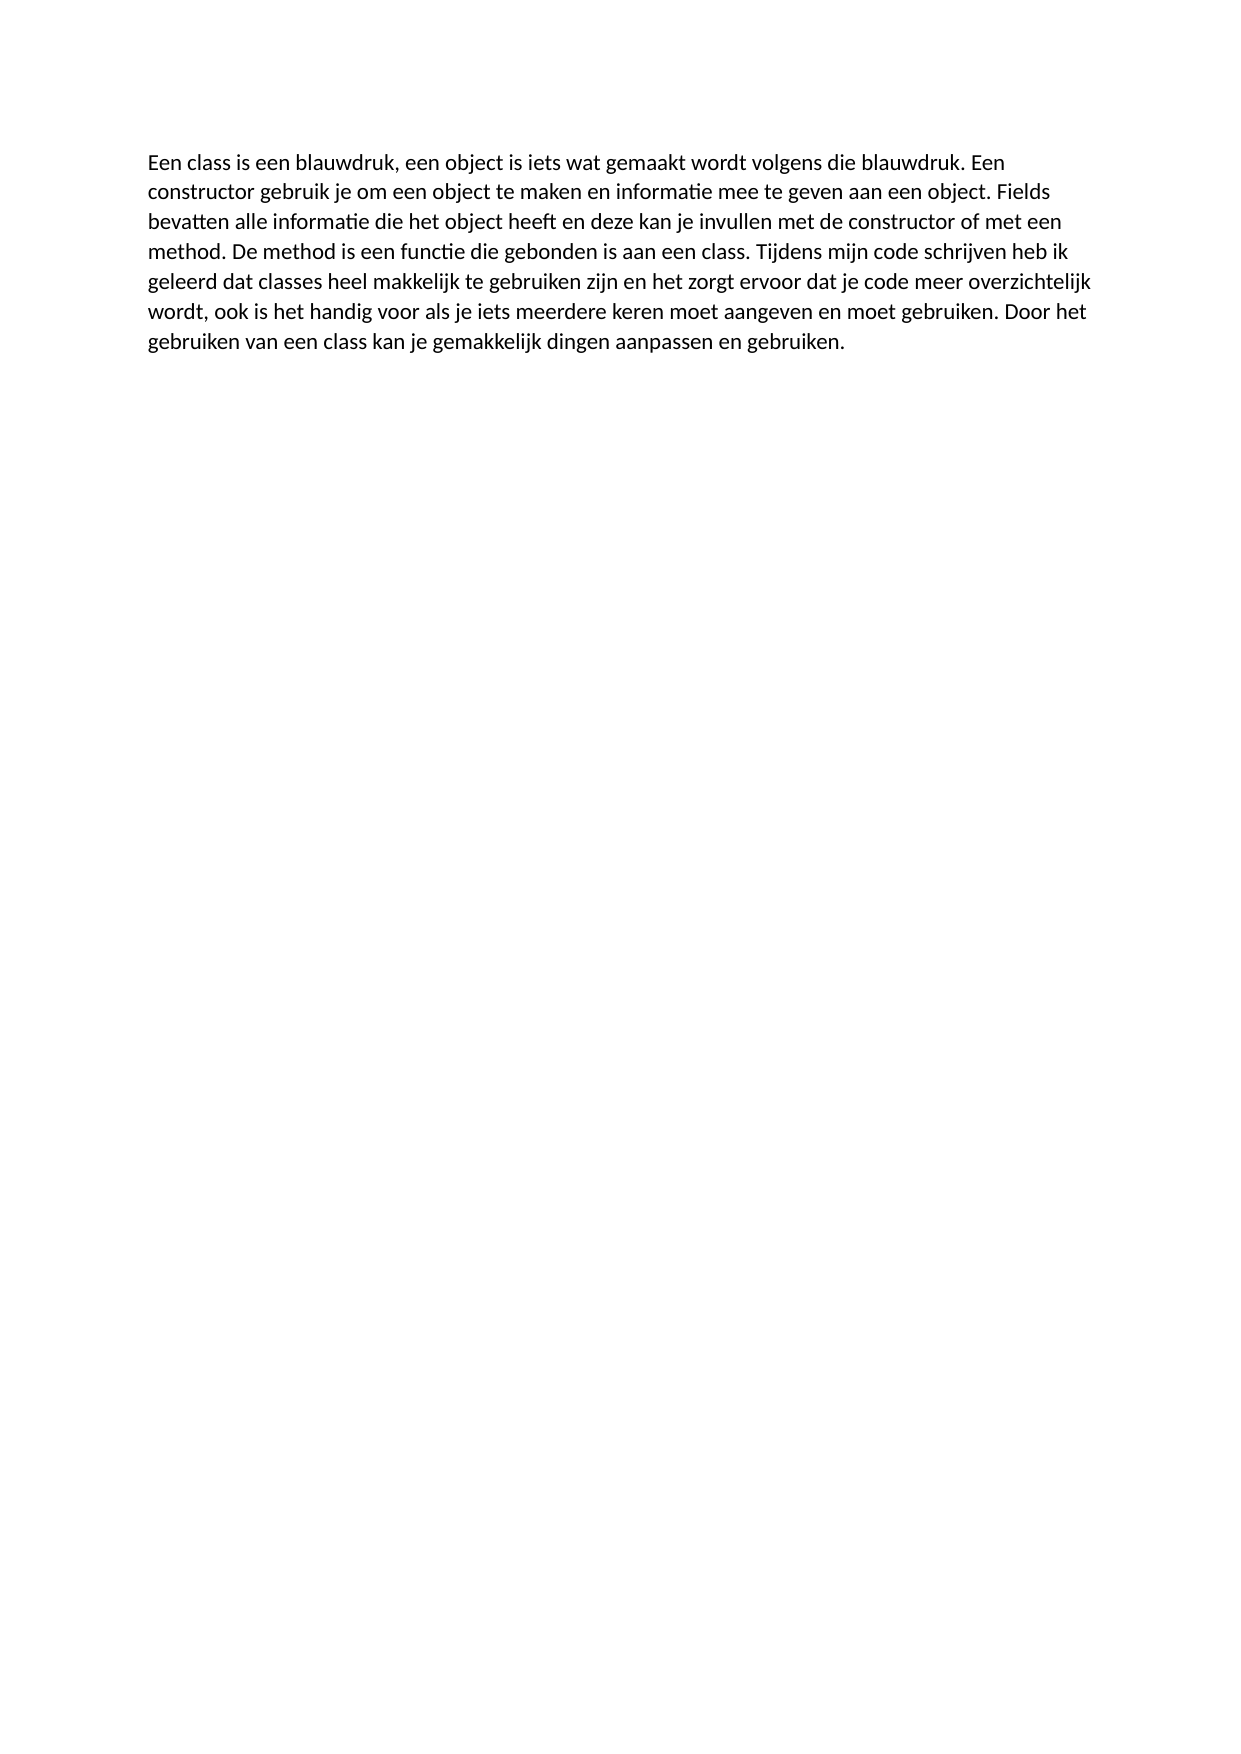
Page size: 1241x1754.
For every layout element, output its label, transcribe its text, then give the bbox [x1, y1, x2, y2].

text Een class is een blauwdruk, een object is iets wat gemaakt wordt volgens die blauwdruk. Een constructor gebruik je om een object te maken en informatie mee te geven aan een object. Fields bevatten alle informatie die het object heeft en deze kan je invullen met de constructor of met een method. De method is een functie die gebonden is aan een class. Tijdens mijn code schrijven heb ik geleerd dat classes heel makkelijk te gebruiken zijn en het zorgt ervoor dat je code meer overzichtelijk wordt, ook is het handig voor als je iets meerdere keren moet aangeven en moet gebruiken. Door het gebruiken van een class kan je gemakkelijk dingen aanpassen en gebruiken. [148, 148, 1093, 355]
